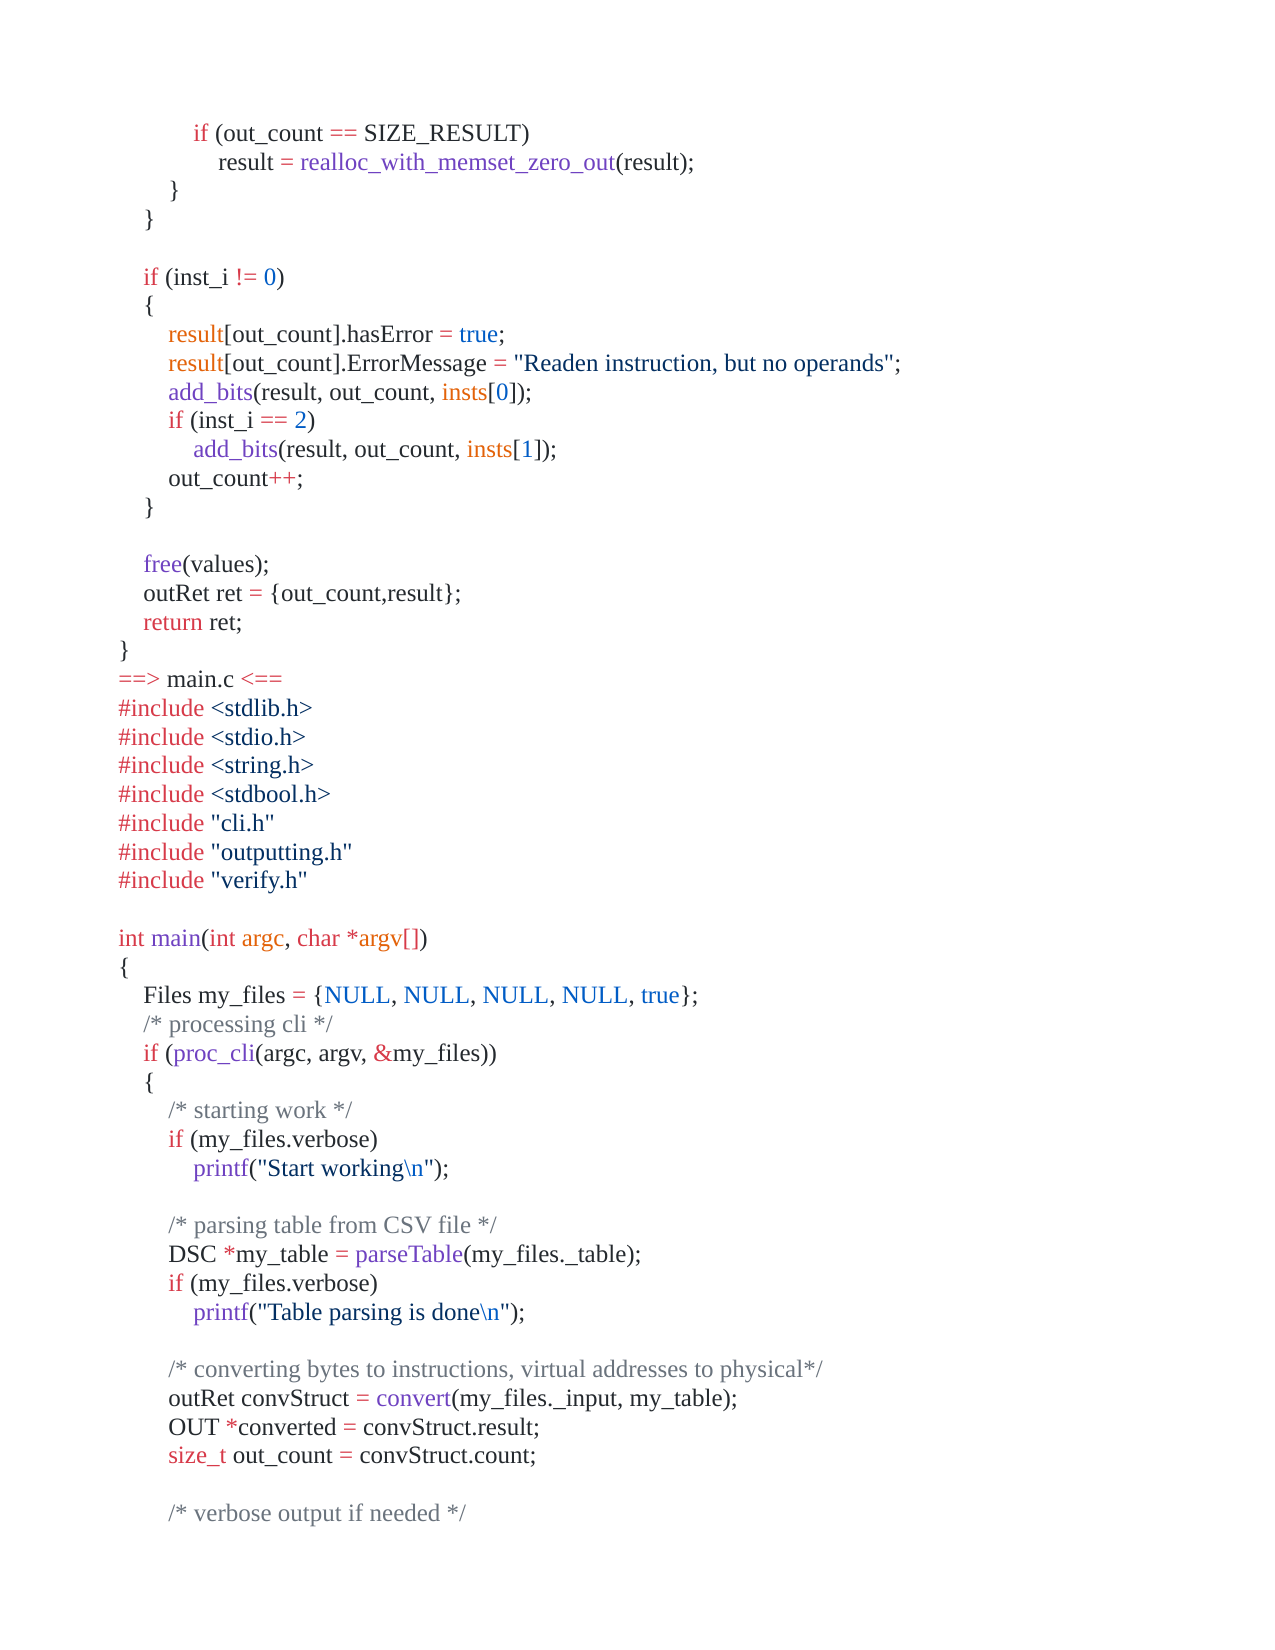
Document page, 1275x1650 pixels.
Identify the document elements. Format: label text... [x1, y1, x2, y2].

text { [118, 952, 1157, 981]
text #include <string.h> [118, 751, 1157, 779]
text ==> main.c <== [118, 664, 1157, 693]
text { [118, 1067, 1157, 1096]
text if (inst_i == 2) [118, 406, 1157, 434]
text #include <stdlib.h> [118, 693, 1157, 722]
text add_bits(result, out_count, insts[0]); [118, 377, 1157, 406]
text outRet ret = {out_count,result}; [118, 578, 1157, 607]
text free(values); [118, 549, 1157, 578]
text #include <stdbool.h> [118, 779, 1157, 808]
text } [118, 492, 1157, 521]
text #include "cli.h" [118, 808, 1157, 837]
text result = realloc_with_memset_zero_out(result); [118, 147, 1157, 176]
text /* processing cli */ [118, 1009, 1157, 1038]
text OUT *converted = convStruct.result; [118, 1412, 1157, 1441]
text add_bits(result, out_count, insts[1]); [118, 434, 1157, 463]
text result[out_count].ErrorMessage = "Readen instruction, but no operands"; [118, 348, 1157, 377]
text #include <stdio.h> [118, 722, 1157, 751]
text DSC *my_table = parseTable(my_files._table); [118, 1239, 1157, 1268]
text if (proc_cli(argc, argv, &my_files)) [118, 1038, 1157, 1067]
text Files my_files = {NULL, NULL, NULL, NULL, true}; [118, 981, 1157, 1009]
text printf("Start working\n"); [118, 1153, 1157, 1182]
text } [118, 204, 1157, 233]
text /* starting work */ [118, 1096, 1157, 1124]
text } [118, 636, 1157, 664]
text int main(int argc, char *argv[]) [118, 923, 1157, 952]
text if (out_count == SIZE_RESULT) [118, 118, 1157, 147]
text if (inst_i != 0) [118, 262, 1157, 291]
text { [118, 291, 1157, 319]
text outRet convStruct = convert(my_files._input, my_table); [118, 1383, 1157, 1412]
text return ret; [118, 607, 1157, 636]
text if (my_files.verbose) [118, 1268, 1157, 1297]
text printf("Table parsing is done\n"); [118, 1297, 1157, 1326]
text /* parsing table from CSV file */ [118, 1211, 1157, 1239]
text out_count++; [118, 463, 1157, 492]
text } [118, 176, 1157, 204]
text result[out_count].hasError = true; [118, 319, 1157, 348]
text if (my_files.verbose) [118, 1124, 1157, 1153]
text #include "verify.h" [118, 866, 1157, 894]
text #include "outputting.h" [118, 837, 1157, 866]
text size_t out_count = convStruct.count; [118, 1441, 1157, 1469]
text /* converting bytes to instructions, virtual addresses to physical*/ [118, 1354, 1157, 1383]
text /* verbose output if needed */ [118, 1498, 1157, 1527]
